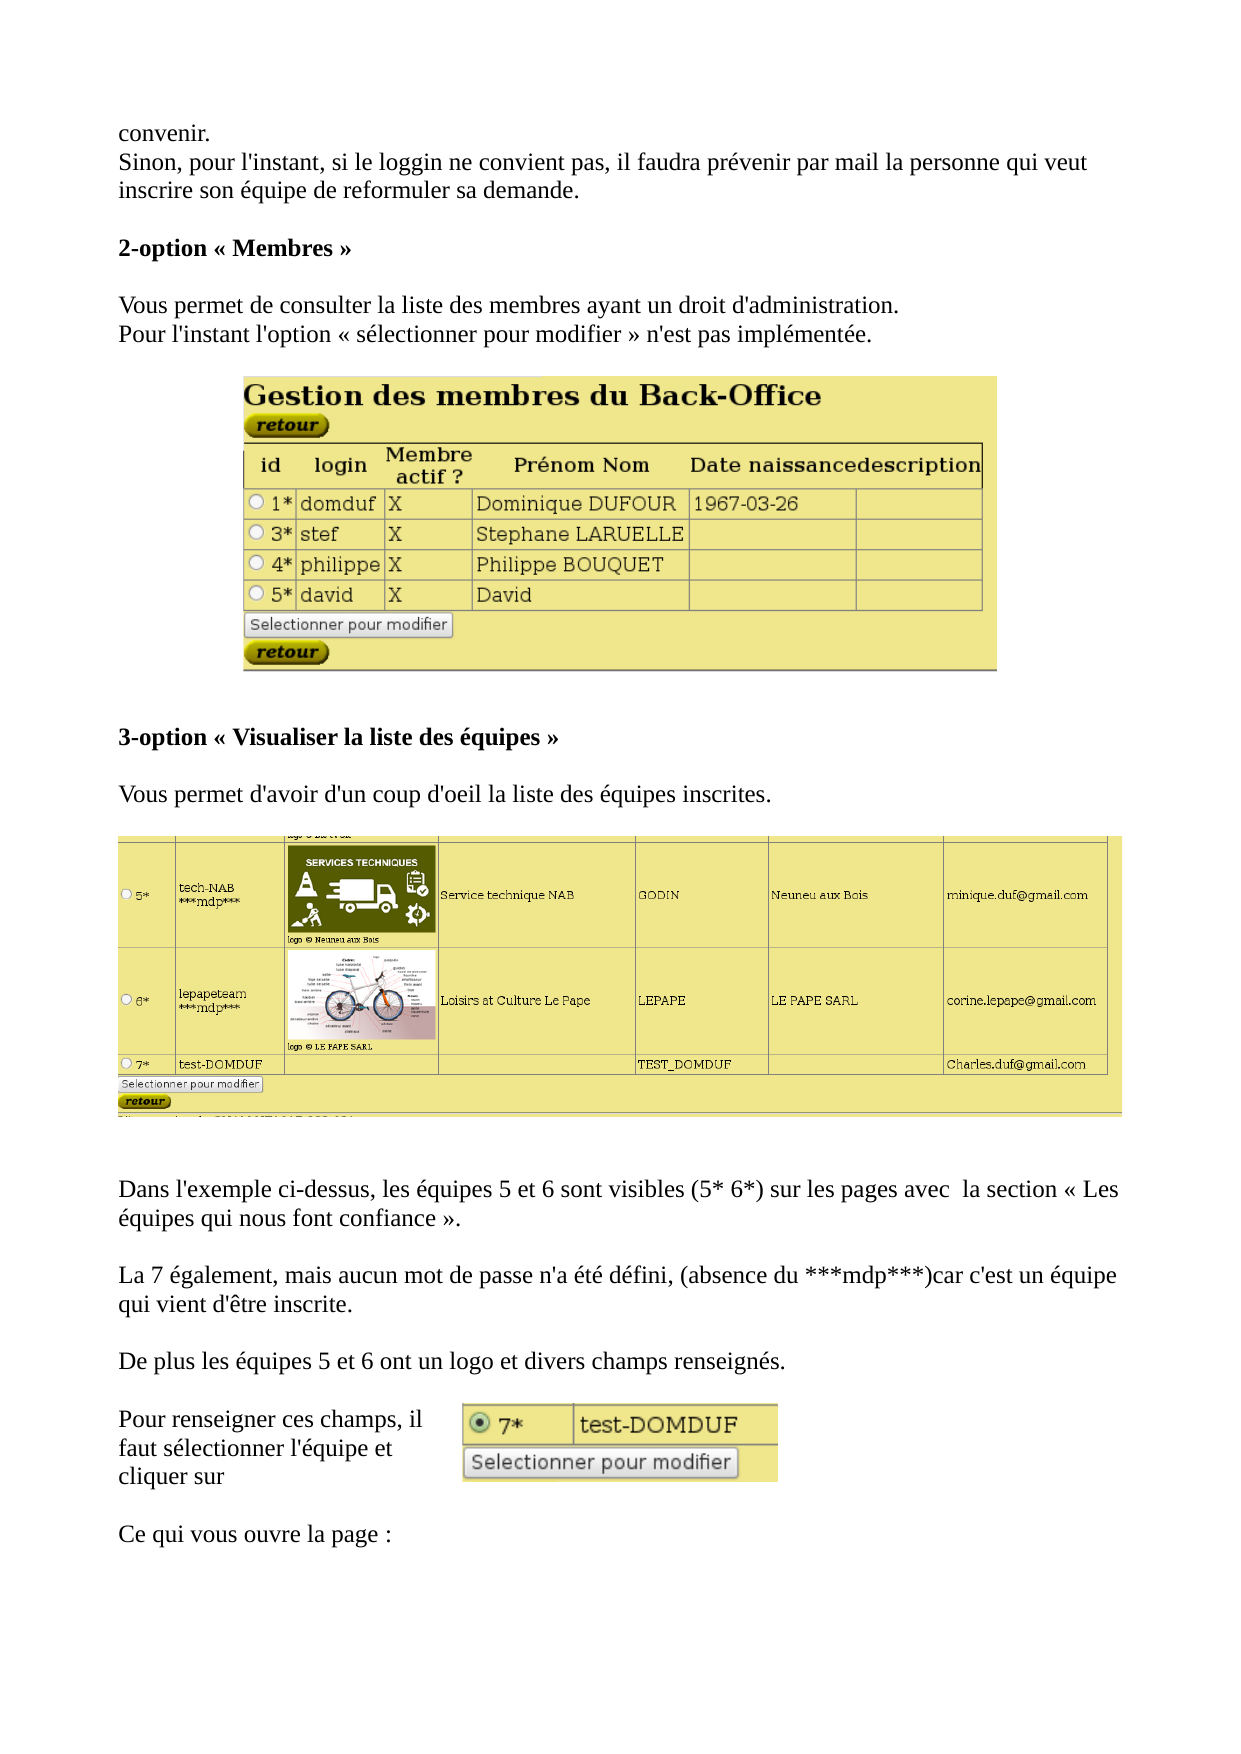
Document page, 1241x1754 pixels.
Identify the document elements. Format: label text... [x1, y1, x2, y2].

picture [118, 836, 1123, 1117]
text La 7 également, mais aucun mot de passe n'a été défini, (absence du ***mdp***)car c'est un équipe qui vient d'être inscrite. [118, 1260, 1122, 1318]
text 2-option « Membres » [118, 233, 1122, 262]
text Vous permet de consulter la liste des membres ayant un droit d'administration. [118, 291, 1122, 319]
picture [243, 376, 997, 672]
text Dans l'exemple ci-dessus, les équipes 5 et 6 sont visibles (5* 6*) sur les pages avec la section « Les équipes qui nous font confiance ». [118, 1174, 1122, 1231]
text Vous permet d'avoir d'un coup d'oeil la liste des équipes inscrites. [118, 779, 1122, 808]
text convenir. [118, 118, 1122, 147]
picture [462, 1403, 778, 1482]
text 3-option « Visualiser la liste des équipes » [118, 722, 1122, 751]
text Pour l'instant l'option « sélectionner pour modifier » n'est pas implémentée. [118, 319, 1122, 348]
text Pour renseigner ces champs, il faut sélectionner l'équipe et cliquer sur [118, 1404, 1122, 1490]
text De plus les équipes 5 et 6 ont un logo et divers champs renseignés. [118, 1346, 1122, 1375]
text Ce qui vous ouvre la page : [118, 1519, 1122, 1548]
text Sinon, pour l'instant, si le loggin ne convient pas, il faudra prévenir par mail la personne qui veut inscrire son équipe de reformuler sa demande. [118, 147, 1122, 204]
